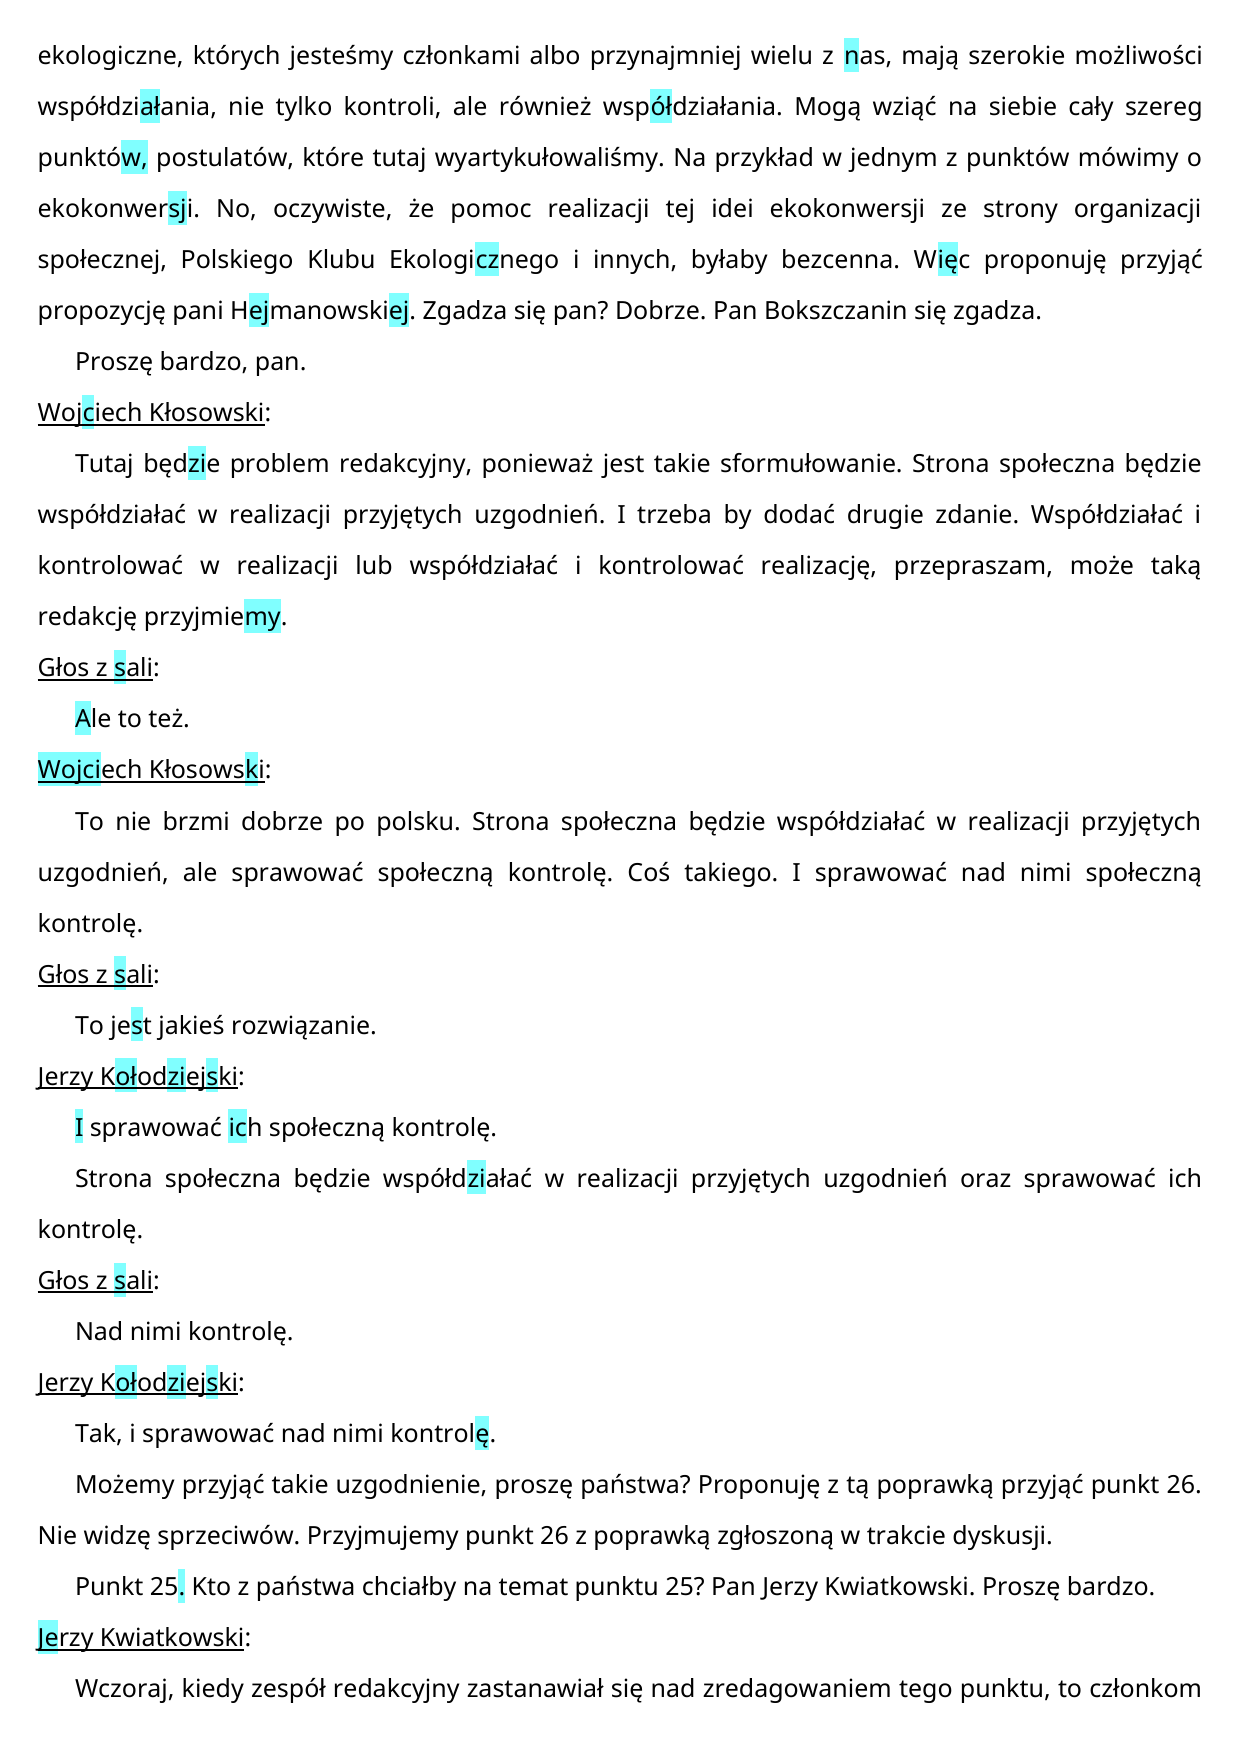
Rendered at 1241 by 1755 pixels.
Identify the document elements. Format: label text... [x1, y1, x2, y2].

text Proszę bardzo, pan. [37, 344, 1203, 378]
text Jerzy Kołodziejski: [37, 1058, 1203, 1092]
text I sprawować ich społeczną kontrolę. [37, 1109, 1203, 1143]
text Strona społeczna będzie współdziałać w realizacji przyjętych uzgodnień oraz sprawować ich kontrolę. [37, 1160, 1203, 1246]
text ekologiczne, których jesteśmy członkami albo przynajmniej wielu z nas, mają szerokie możliwości współdziałania, nie tylko kontroli, ale również współdziałania. Mogą wziąć na siebie cały szereg punktów, postulatów, które tutaj wyartykułowaliśmy. Na przykład w jednym z punktów mówimy o ekokonwersji. No, oczywiste, że pomoc realizacji tej idei ekokonwersji ze strony organizacji społecznej, Polskiego Klubu Ekologicznego i innych, byłaby bezcenna. Więc proponuję przyjąć propozycję pani Hejmanowskiej. Zgadza się pan? Dobrze. Pan Bokszczanin się zgadza. [37, 37, 1203, 327]
text Wojciech Kłosowski: [37, 395, 1203, 429]
text Jerzy Kołodziejski: [37, 1364, 1203, 1399]
text To jest jakieś rozwiązanie. [37, 1007, 1203, 1041]
text Wojciech Kłosowski: [37, 752, 1203, 786]
text Głos z sali: [37, 1262, 1203, 1297]
text Możemy przyjąć takie uzgodnienie, proszę państwa? Proponuję z tą poprawką przyjąć punkt 26. Nie widzę sprzeciwów. Przyjmujemy punkt 26 z poprawką zgłoszoną w trakcie dyskusji. [37, 1467, 1203, 1552]
text Tak, i sprawować nad nimi kontrolę. [37, 1416, 1203, 1450]
text Głos z sali: [37, 956, 1203, 990]
text Ale to też. [37, 701, 1203, 735]
text Nad nimi kontrolę. [37, 1313, 1203, 1348]
text Punkt 25. Kto z państwa chciałby na temat punktu 25? Pan Jerzy Kwiatkowski. Proszę bardzo. [37, 1569, 1203, 1603]
text To nie brzmi dobrze po polsku. Strona społeczna będzie współdziałać w realizacji przyjętych uzgodnień, ale sprawować społeczną kontrolę. Coś takiego. I sprawować nad nimi społeczną kontrolę. [37, 803, 1203, 939]
text Jerzy Kwiatkowski: [37, 1620, 1203, 1654]
text Wczoraj, kiedy zespół redakcyjny zastanawiał się nad zredagowaniem tego punktu, to członkom [37, 1671, 1203, 1705]
text Tutaj będzie problem redakcyjny, ponieważ jest takie sformułowanie. Strona społeczna będzie współdziałać w realizacji przyjętych uzgodnień. I trzeba by dodać drugie zdanie. Współdziałać i kontrolować w realizacji lub współdziałać i kontrolować realizację, przepraszam, może taką redakcję przyjmiemy. [37, 446, 1203, 633]
text Głos z sali: [37, 650, 1203, 684]
